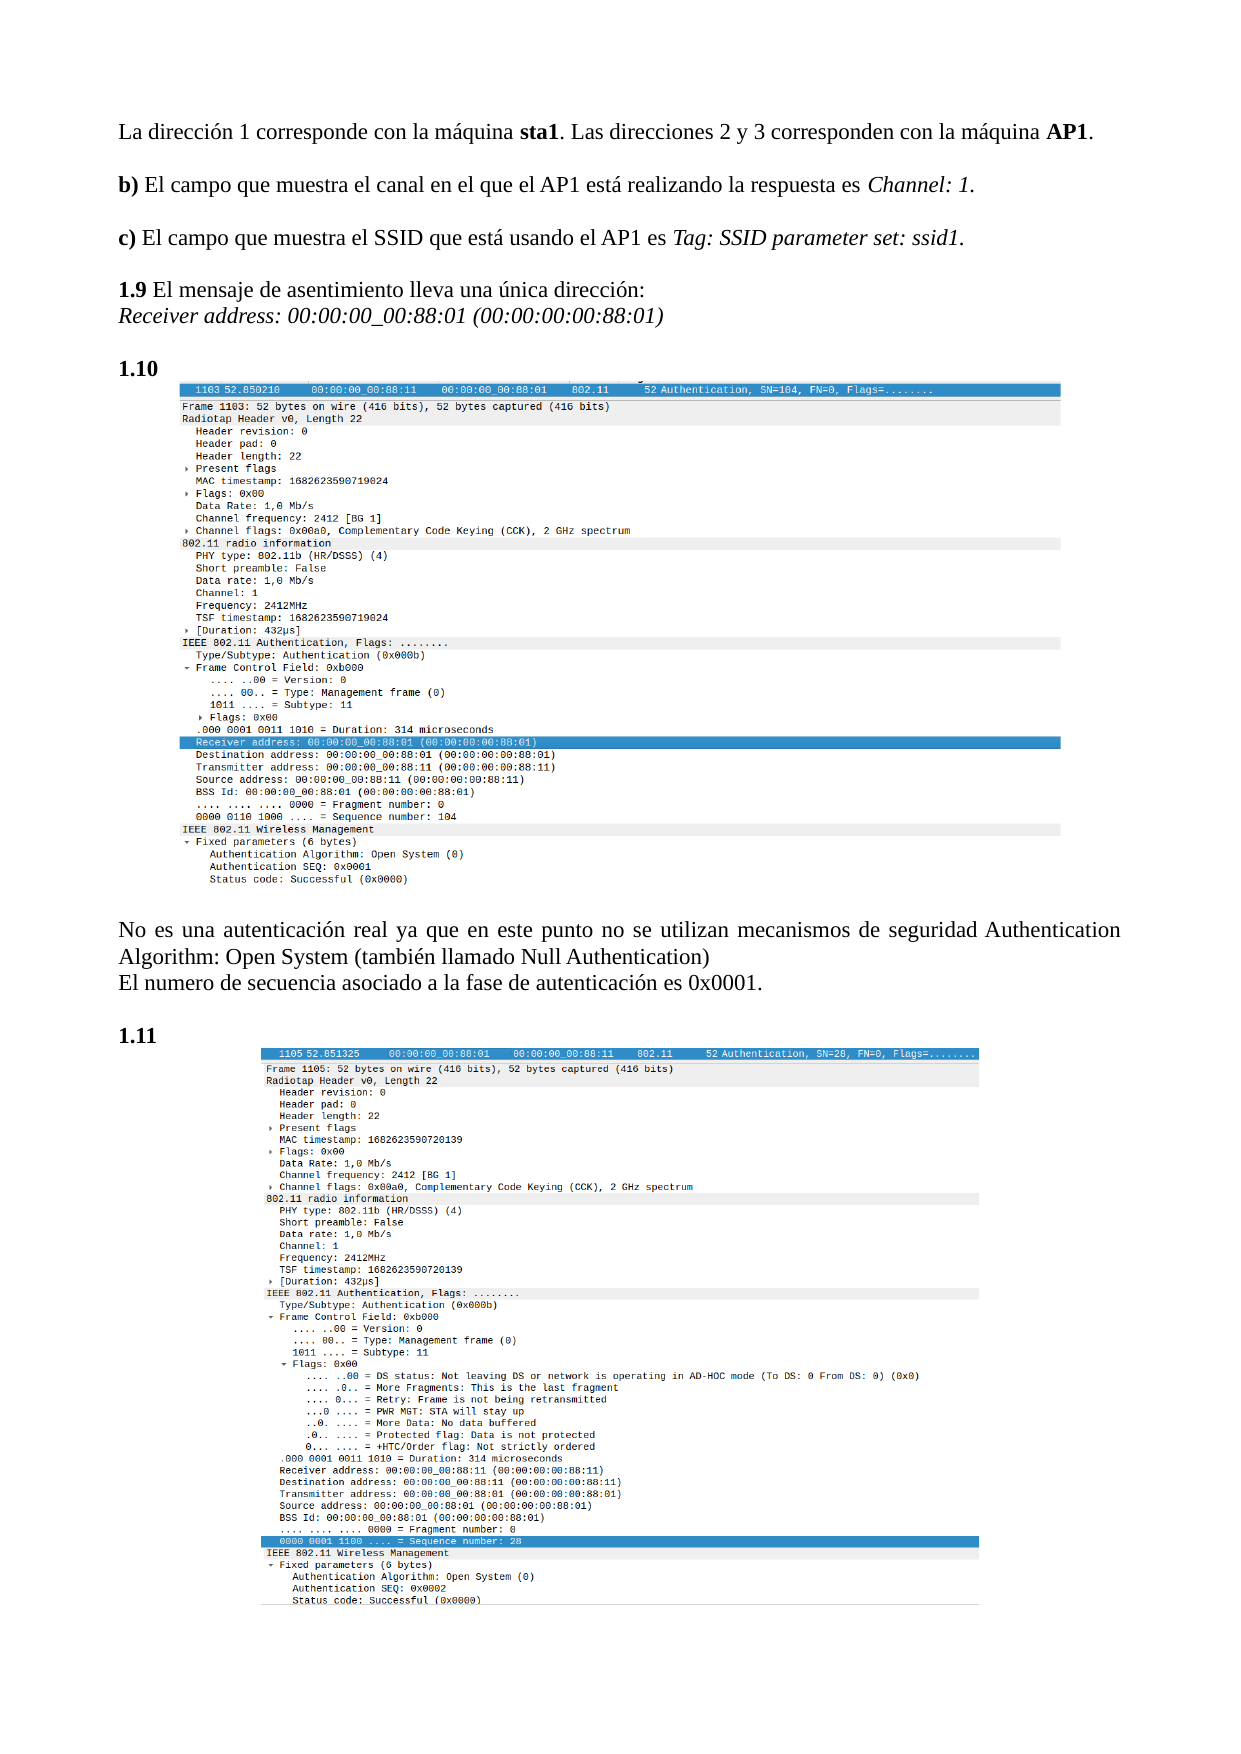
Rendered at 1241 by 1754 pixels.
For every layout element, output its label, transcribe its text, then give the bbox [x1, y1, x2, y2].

text 1.11 [118, 1022, 1122, 1048]
text 1.9 El mensaje de asentimiento lleva una única dirección: [118, 276, 1122, 303]
text Receiver address: 00:00:00_00:88:01 (00:00:00:00:88:01) [118, 303, 1122, 329]
text 1.10 [118, 355, 1122, 382]
text c) El campo que muestra el SSID que está usando el AP1 es Tag: SSID parameter set: ssid1. [118, 223, 1122, 250]
picture [261, 1048, 980, 1605]
text b) El campo que muestra el canal en el que el AP1 está realizando la respuesta es Channel: 1. [118, 171, 1122, 197]
text No es una autenticación real ya que en este punto no se utilizan mecanismos de seguridad Authentication Algorithm: Open System (también llamado Null Authentication) [118, 916, 1122, 969]
text El numero de secuencia asociado a la fase de autenticación es 0x0001. [118, 969, 1122, 996]
text La dirección 1 corresponde con la máquina sta1. Las direcciones 2 y 3 corresponden con la máquina AP1. [118, 118, 1122, 144]
picture [179, 381, 1061, 891]
